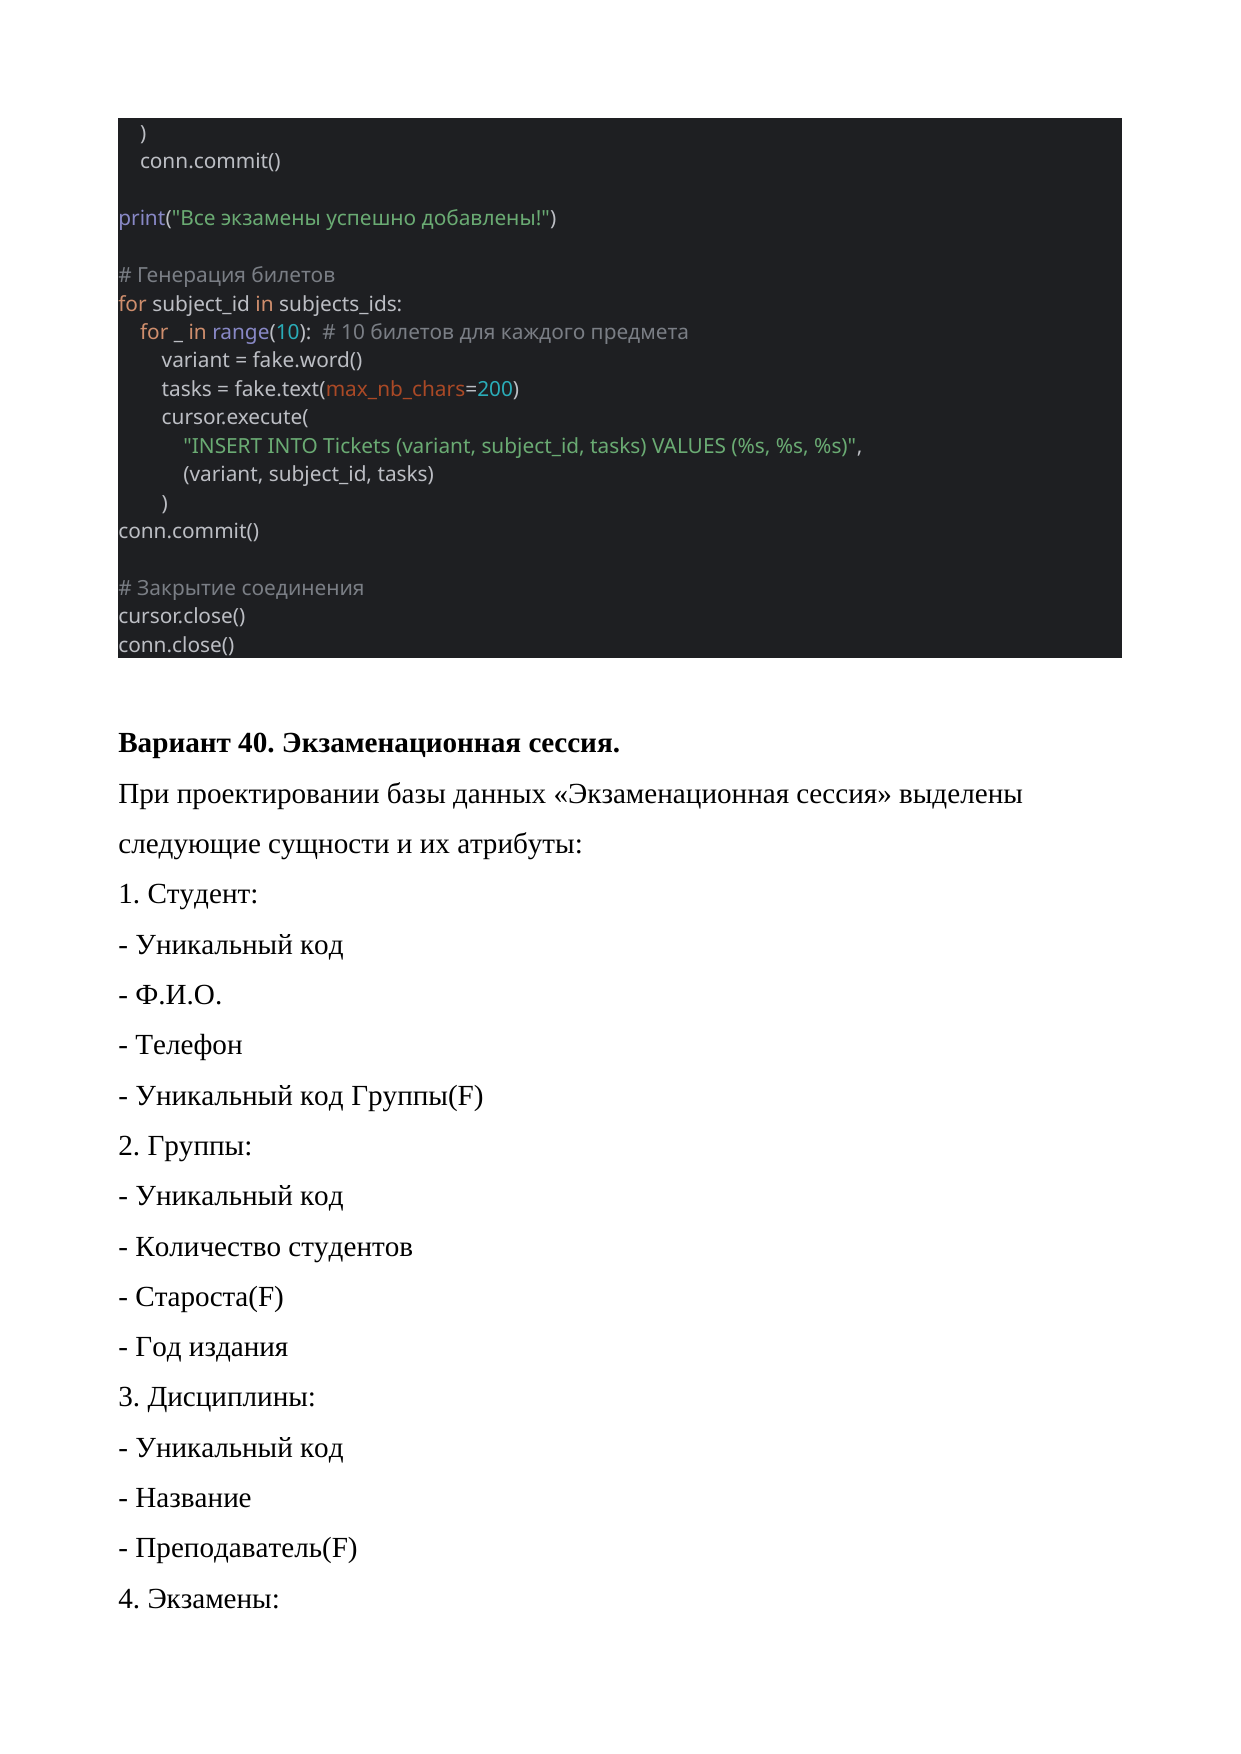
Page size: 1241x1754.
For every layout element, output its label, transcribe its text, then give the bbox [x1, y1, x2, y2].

text Вариант 40. Экзаменационная сессия. [118, 726, 1122, 759]
text 4. Экзамены: [118, 1581, 1122, 1614]
text - Уникальный код [118, 1178, 1122, 1212]
text 1. Студент: [118, 876, 1122, 910]
text ) conn.commit() print("Все экзамены успешно добавлены!") # Генерация билетов for subject_id in subjects_ids: for _ in range(10): # 10 билетов для каждого предмета variant = fake.word() tasks = fake.text(max_nb_chars=200) cursor.execute( "INSERT INTO Tickets (variant, subject_id, tasks) VALUES (%s, %s, %s)", (variant, subject_id, tasks) ) conn.commit() # Закрытие соединения cursor.close() conn.close() [118, 118, 1122, 658]
text - Количество студентов [118, 1229, 1122, 1262]
text 2. Группы: [118, 1128, 1122, 1162]
text - Уникальный код [118, 927, 1122, 960]
text 3. Дисциплины: [118, 1379, 1122, 1413]
text - Телефон [118, 1027, 1122, 1061]
text - Год издания [118, 1329, 1122, 1363]
text - Староста(F) [118, 1279, 1122, 1312]
text следующие сущности и их атрибуты: [118, 826, 1122, 860]
text - Название [118, 1480, 1122, 1514]
text - Уникальный код [118, 1430, 1122, 1463]
text - Уникальный код Группы(F) [118, 1078, 1122, 1111]
text - Ф.И.О. [118, 977, 1122, 1011]
text При проектировании базы данных «Экзаменационная сессия» выделены [118, 776, 1122, 809]
text - Преподаватель(F) [118, 1531, 1122, 1564]
